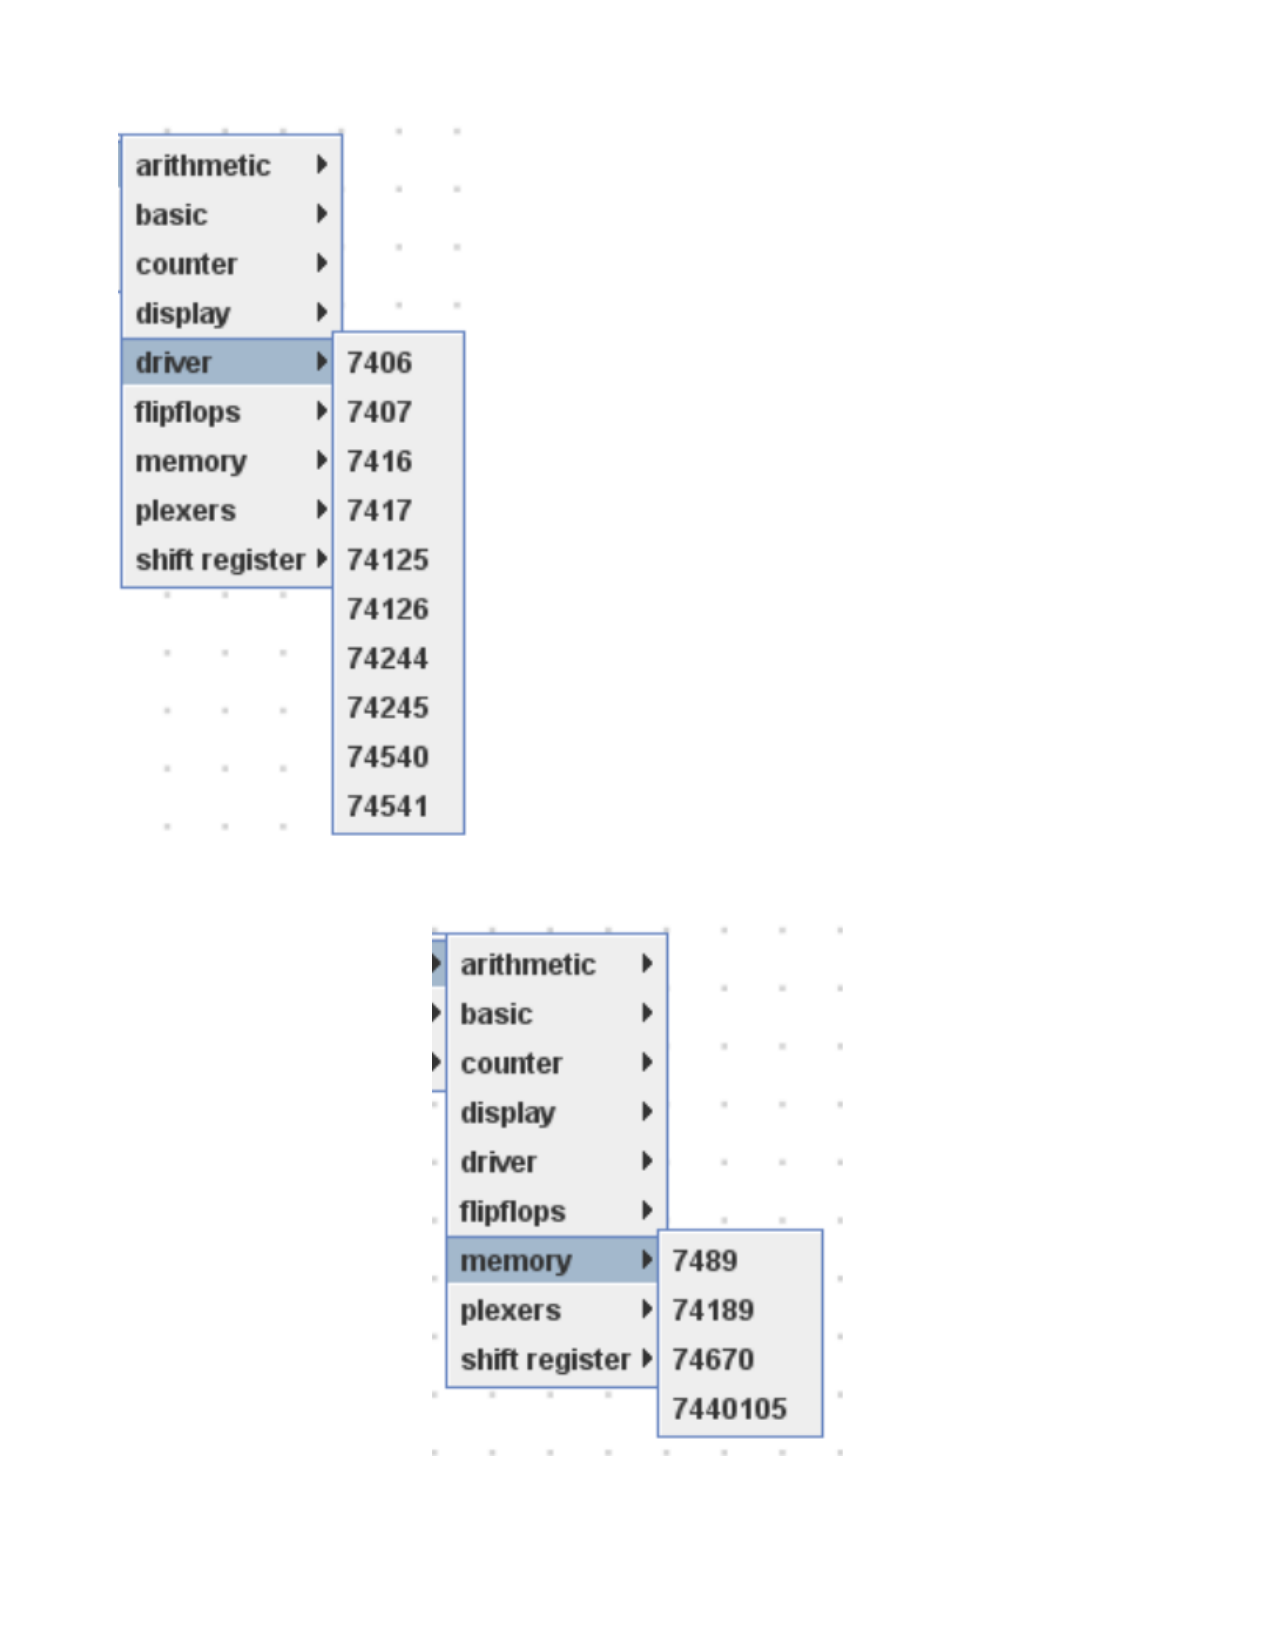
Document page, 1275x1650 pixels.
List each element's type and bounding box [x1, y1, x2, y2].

picture [432, 907, 843, 1456]
picture [118, 118, 470, 850]
